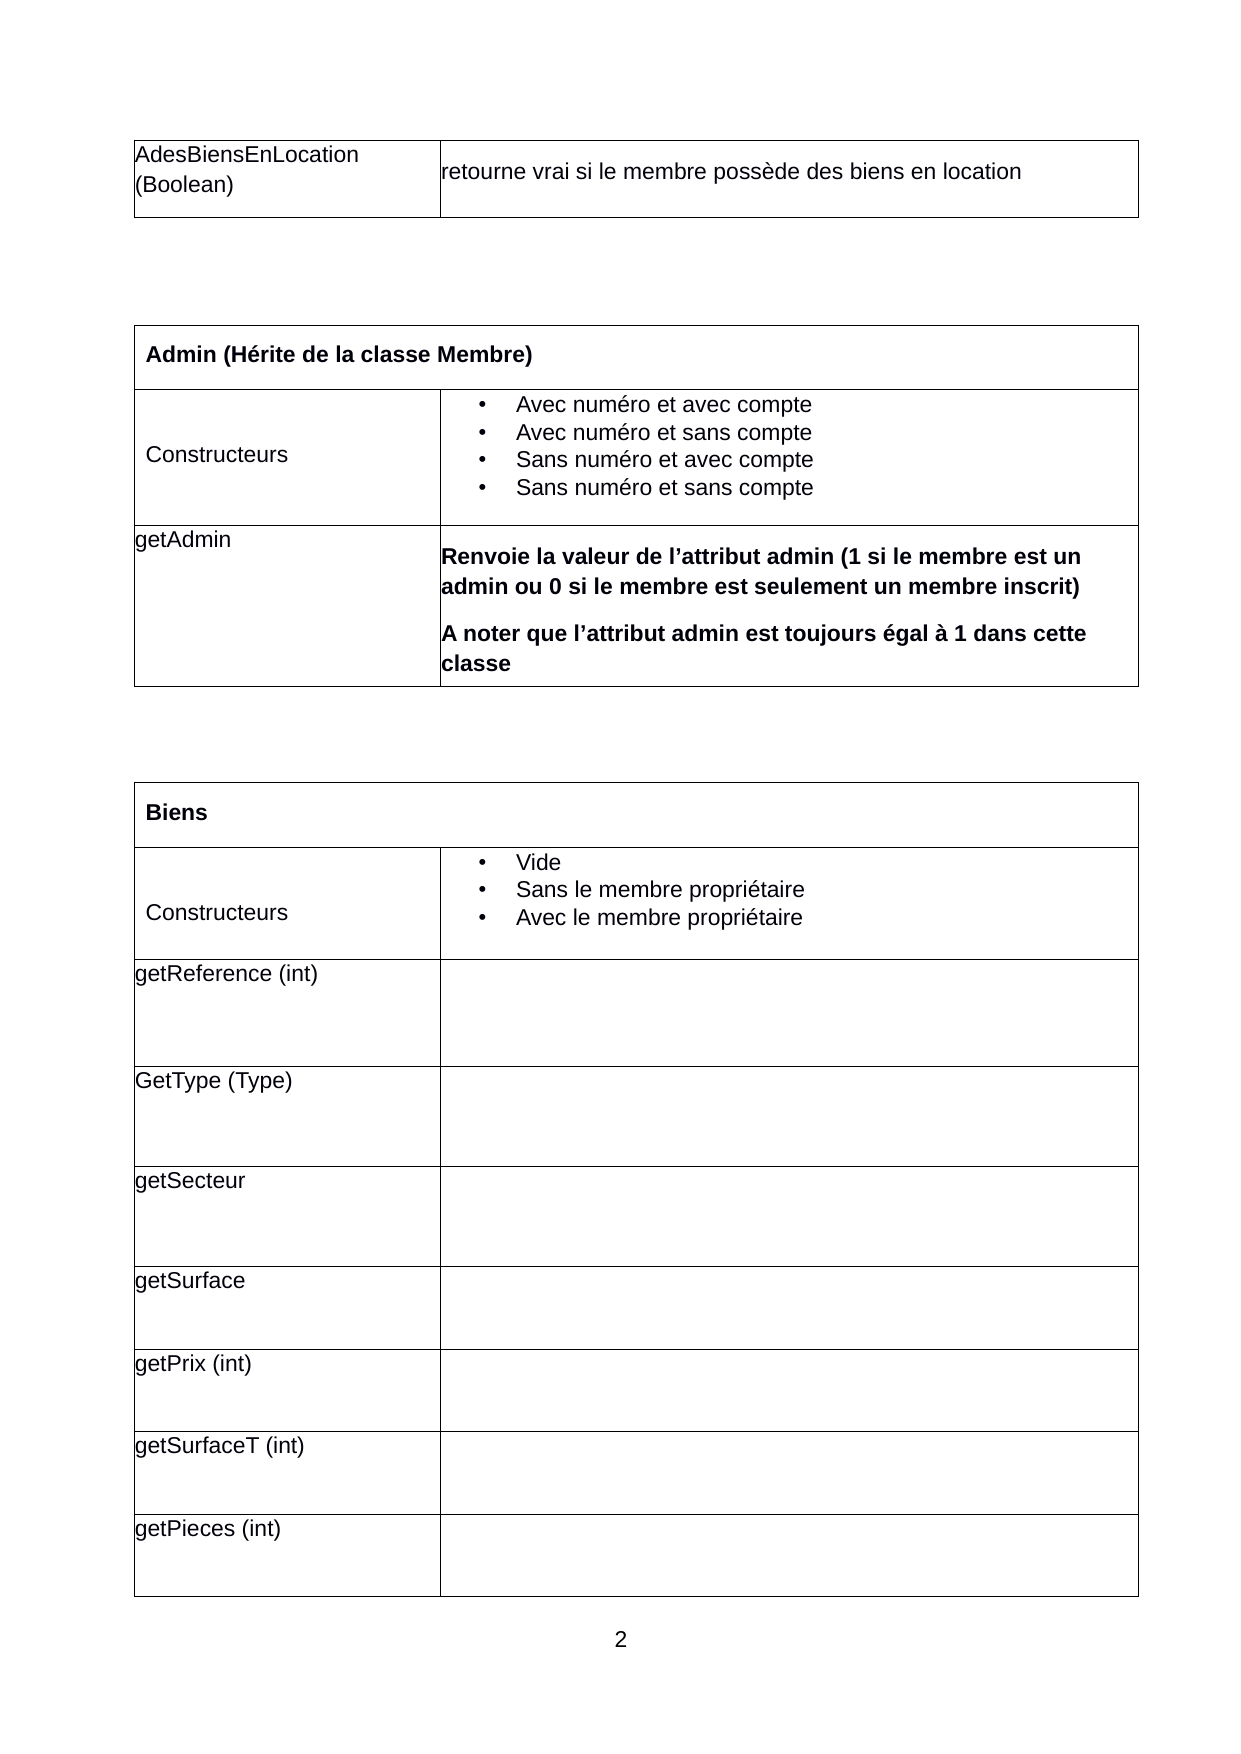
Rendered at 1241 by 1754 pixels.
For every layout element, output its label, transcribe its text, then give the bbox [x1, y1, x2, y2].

table_cell getSurfaceT (int) [135, 1432, 440, 1514]
table_cell [441, 1167, 1138, 1266]
table_cell retourne vrai si le membre possède des biens en location [441, 141, 1138, 217]
table_cell GetType (Type) [135, 1067, 440, 1166]
table_cell getReference (int) [135, 960, 440, 1066]
table_cell AdesBiensEnLocation (Boolean) [135, 141, 440, 217]
table_header Biens [135, 783, 1138, 847]
table_cell getSurface [135, 1267, 440, 1349]
table_cell [441, 1350, 1138, 1431]
table_cell [441, 960, 1138, 1066]
table_cell getPrix (int) [135, 1350, 440, 1431]
table_cell Constructeurs [135, 390, 440, 525]
table_cell getPieces (int) [135, 1515, 440, 1596]
table_cell [441, 1267, 1138, 1349]
table_cell [441, 1432, 1138, 1514]
table_cell Renvoie la valeur de l’attribut admin (1 si le membre est un admin ou 0 si le membre est seulement un membre inscrit) A noter que l’attribut admin est toujours égal à 1 dans cette classe [441, 526, 1138, 686]
table_cell getSecteur [135, 1167, 440, 1266]
table_cell [441, 1067, 1138, 1166]
table_cell getAdmin [135, 526, 440, 686]
table_header Admin (Hérite de la classe Membre) [135, 326, 1138, 389]
table_cell [441, 1515, 1138, 1596]
table_cell Constructeurs [135, 848, 440, 959]
table_cell Vide Sans le membre propriétaire Avec le membre propriétaire [441, 848, 1138, 959]
table_cell Avec numéro et avec compte Avec numéro et sans compte Sans numéro et avec compte Sans numéro et sans compte [441, 390, 1138, 525]
